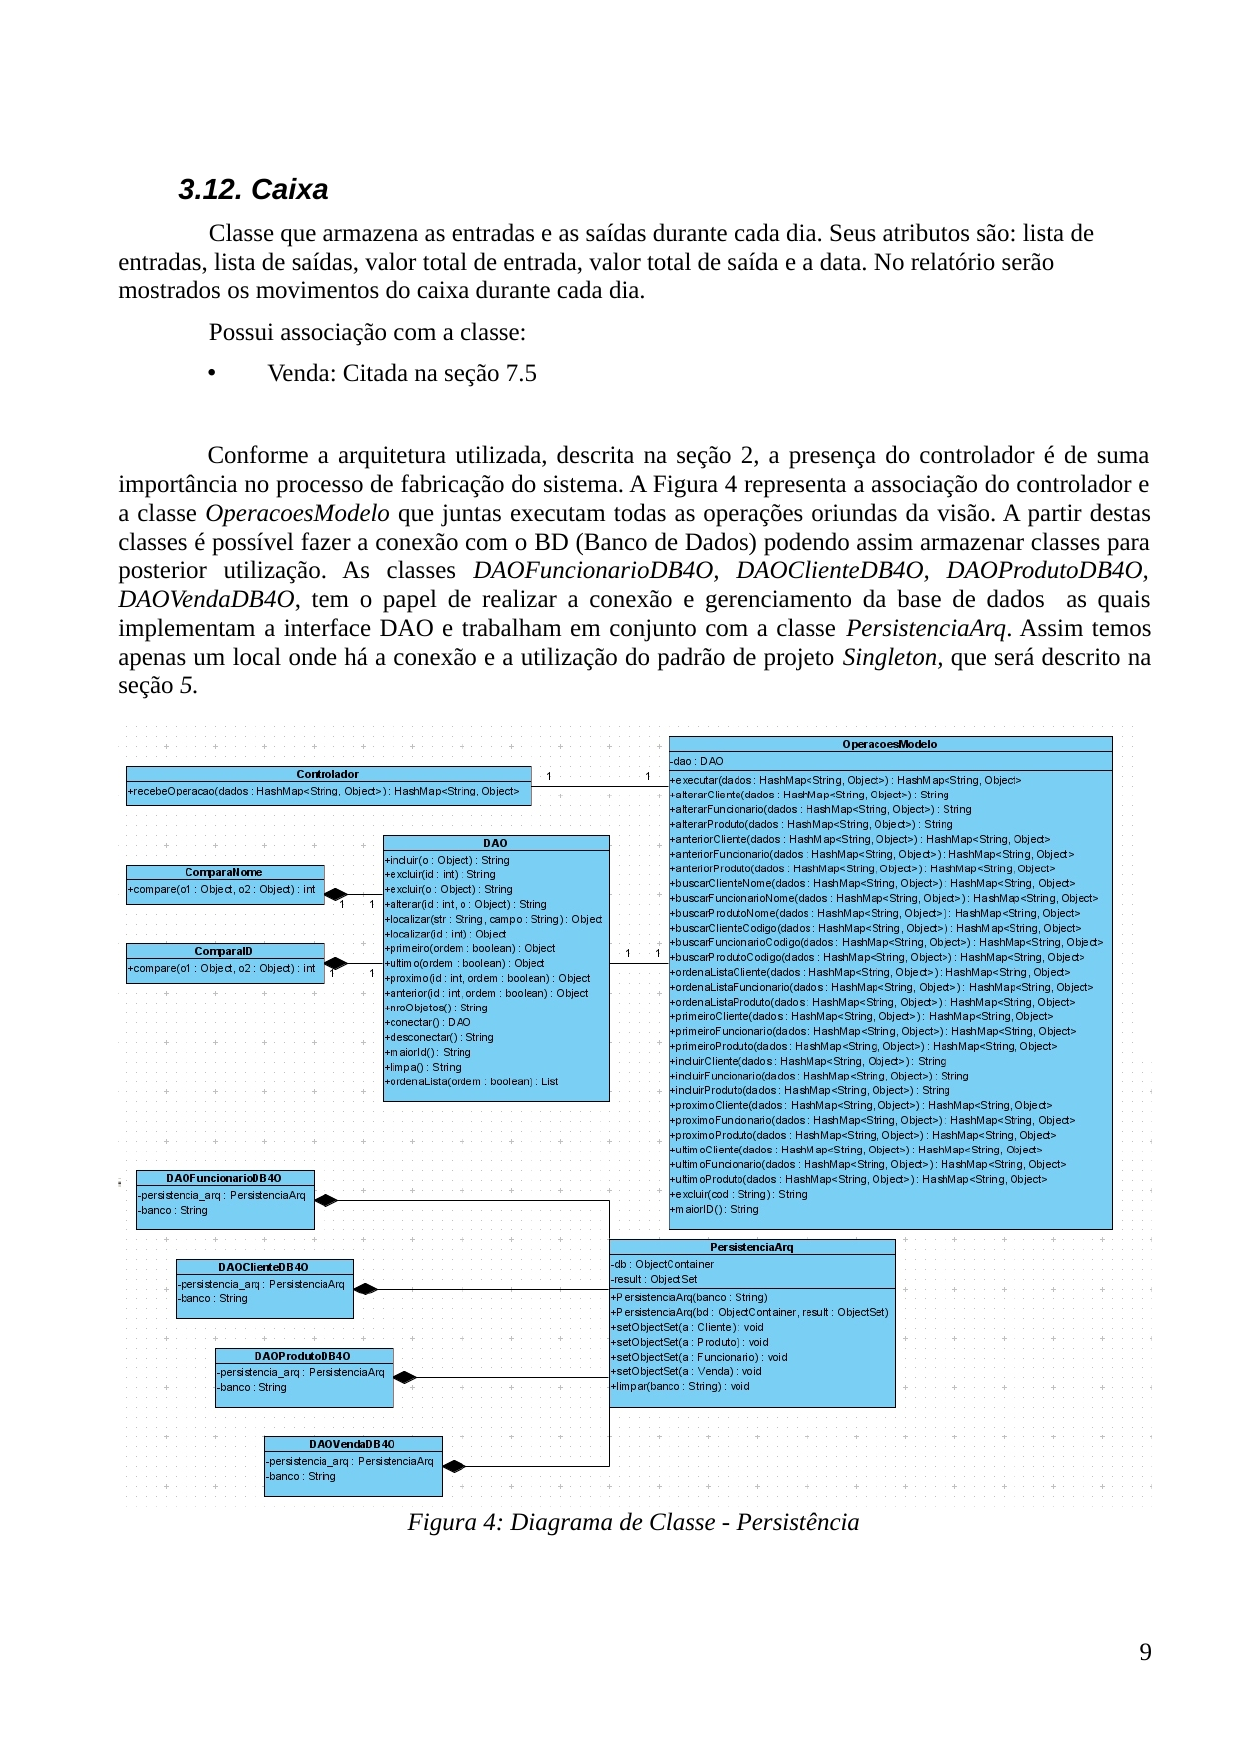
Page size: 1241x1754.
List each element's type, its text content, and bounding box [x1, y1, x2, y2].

text Figura 4: Diagrama de Classe - Persistência [118, 1507, 1152, 1535]
text Classe que armazena as entradas e as saídas durante cada dia. Seus atributos são: lista de entradas, lista de saídas, valor total de entrada, valor total de saída e a data. No relatório serão mostrados os movimentos do caixa durante cada dia. [118, 218, 1152, 304]
picture [118, 724, 1152, 1507]
list Venda: Citada na seção 7.5 [193, 358, 1152, 387]
subtitle 3.12. Caixa [118, 172, 1152, 205]
text Conforme a arquitetura utilizada, descrita na seção 2, a presença do controlador é de suma importância no processo de fabricação do sistema. A Figura 4 representa a associação do controlador e a classe OperacoesModelo que juntas executam todas as operações oriundas da visão. A partir destas classes é possível fazer a conexão com o BD (Banco de Dados) podendo assim armazenar classes para posterior utilização. As classes DAOFuncionarioDB4O, DAOClienteDB4O, DAOProdutoDB4O, DAOVendaDB4O, tem o papel de realizar a conexão e gerenciamento da base de dados as quais implementam a interface DAO e trabalham em conjunto com a classe PersistenciaArq. Assim temos apenas um local onde há a conexão e a utilização do padrão de projeto Singleton, que será descrito na seção 5. [118, 440, 1152, 699]
text Possui associação com a classe: [118, 317, 1152, 345]
